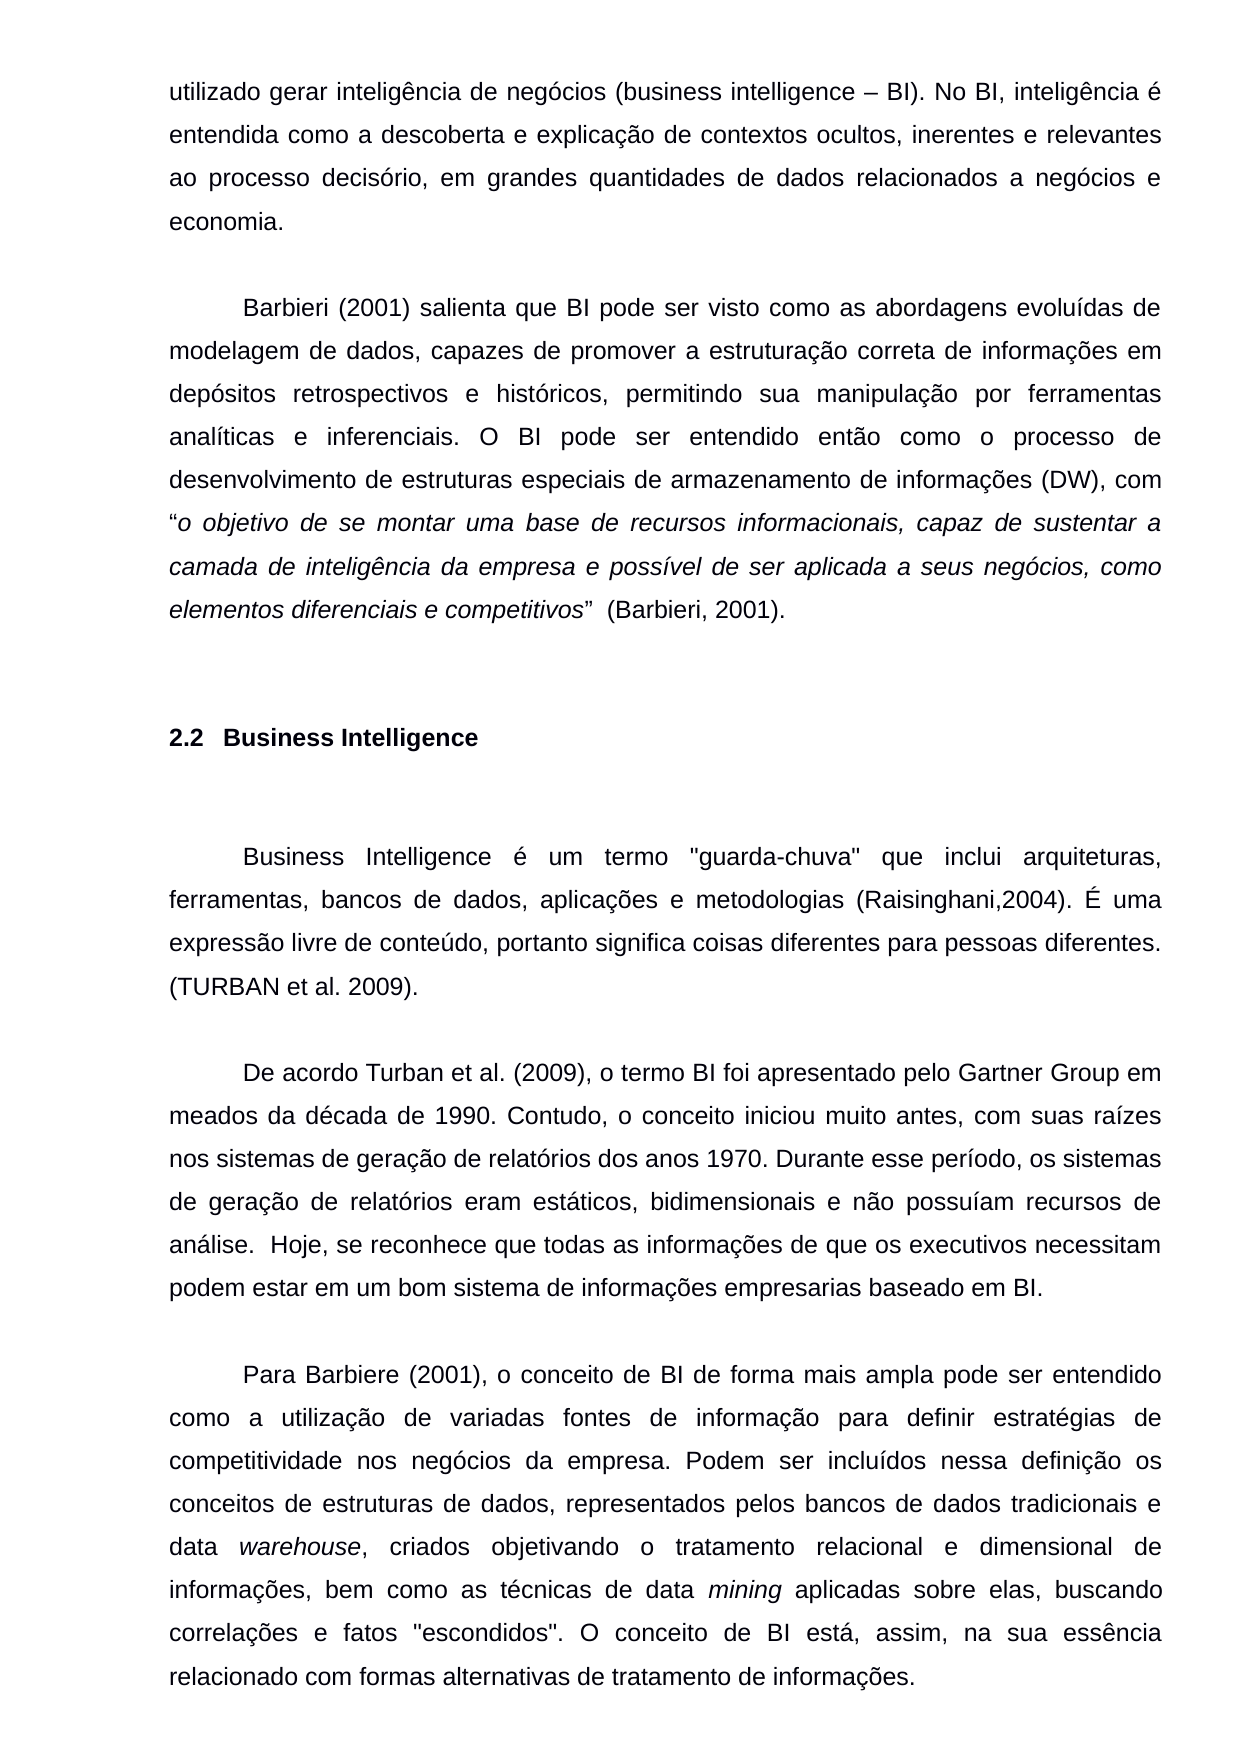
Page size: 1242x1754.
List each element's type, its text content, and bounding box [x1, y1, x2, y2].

text utilizado gerar inteligência de negócios (business intelligence – BI). No BI, inteligência é entendida como a descoberta e explicação de contextos ocultos, inerentes e relevantes ao processo decisório, em grandes quantidades de dados relacionados a negócios e economia. [169, 77, 1163, 235]
text 2.2 Business Intelligence [169, 723, 1171, 752]
text Barbieri (2001) salienta que BI pode ser visto como as abordagens evoluídas de modelagem de dados, capazes de promover a estruturação correta de informações em depósitos retrospectivos e históricos, permitindo sua manipulação por ferramentas analíticas e inferenciais. O BI pode ser entendido então como o processo de desenvolvimento de estruturas especiais de armazenamento de informações (DW), com “o objetivo de se montar uma base de recursos informacionais, capaz de sustentar a camada de inteligência da empresa e possível de ser aplicada a seus negócios, como elementos diferenciais e competitivos” (Barbieri, 2001). [169, 293, 1163, 623]
text Business Intelligence é um termo "guarda-chuva" que inclui arquiteturas, ferramentas, bancos de dados, aplicações e metodologias (Raisinghani,2004). É uma expressão livre de conteúdo, portanto significa coisas diferentes para pessoas diferentes.(TURBAN et al. 2009). [169, 842, 1163, 1000]
text Para Barbiere (2001), o conceito de BI de forma mais ampla pode ser entendido como a utilização de variadas fontes de informação para definir estratégias de competitividade nos negócios da empresa. Podem ser incluídos nessa definição os conceitos de estruturas de dados, representados pelos bancos de dados tradicionais e data warehouse, criados objetivando o tratamento relacional e dimensional de informações, bem como as técnicas de data mining aplicadas sobre elas, buscando correlações e fatos "escondidos". O conceito de BI está, assim, na sua essência relacionado com formas alternativas de tratamento de informações. [169, 1360, 1163, 1690]
text De acordo Turban et al. (2009), o termo BI foi apresentado pelo Gartner Group em meados da década de 1990. Contudo, o conceito iniciou muito antes, com suas raízes nos sistemas de geração de relatórios dos anos 1970. Durante esse período, os sistemas de geração de relatórios eram estáticos, bidimensionais e não possuíam recursos de análise. Hoje, se reconhece que todas as informações de que os executivos necessitam podem estar em um bom sistema de informações empresarias baseado em BI. [169, 1058, 1163, 1302]
